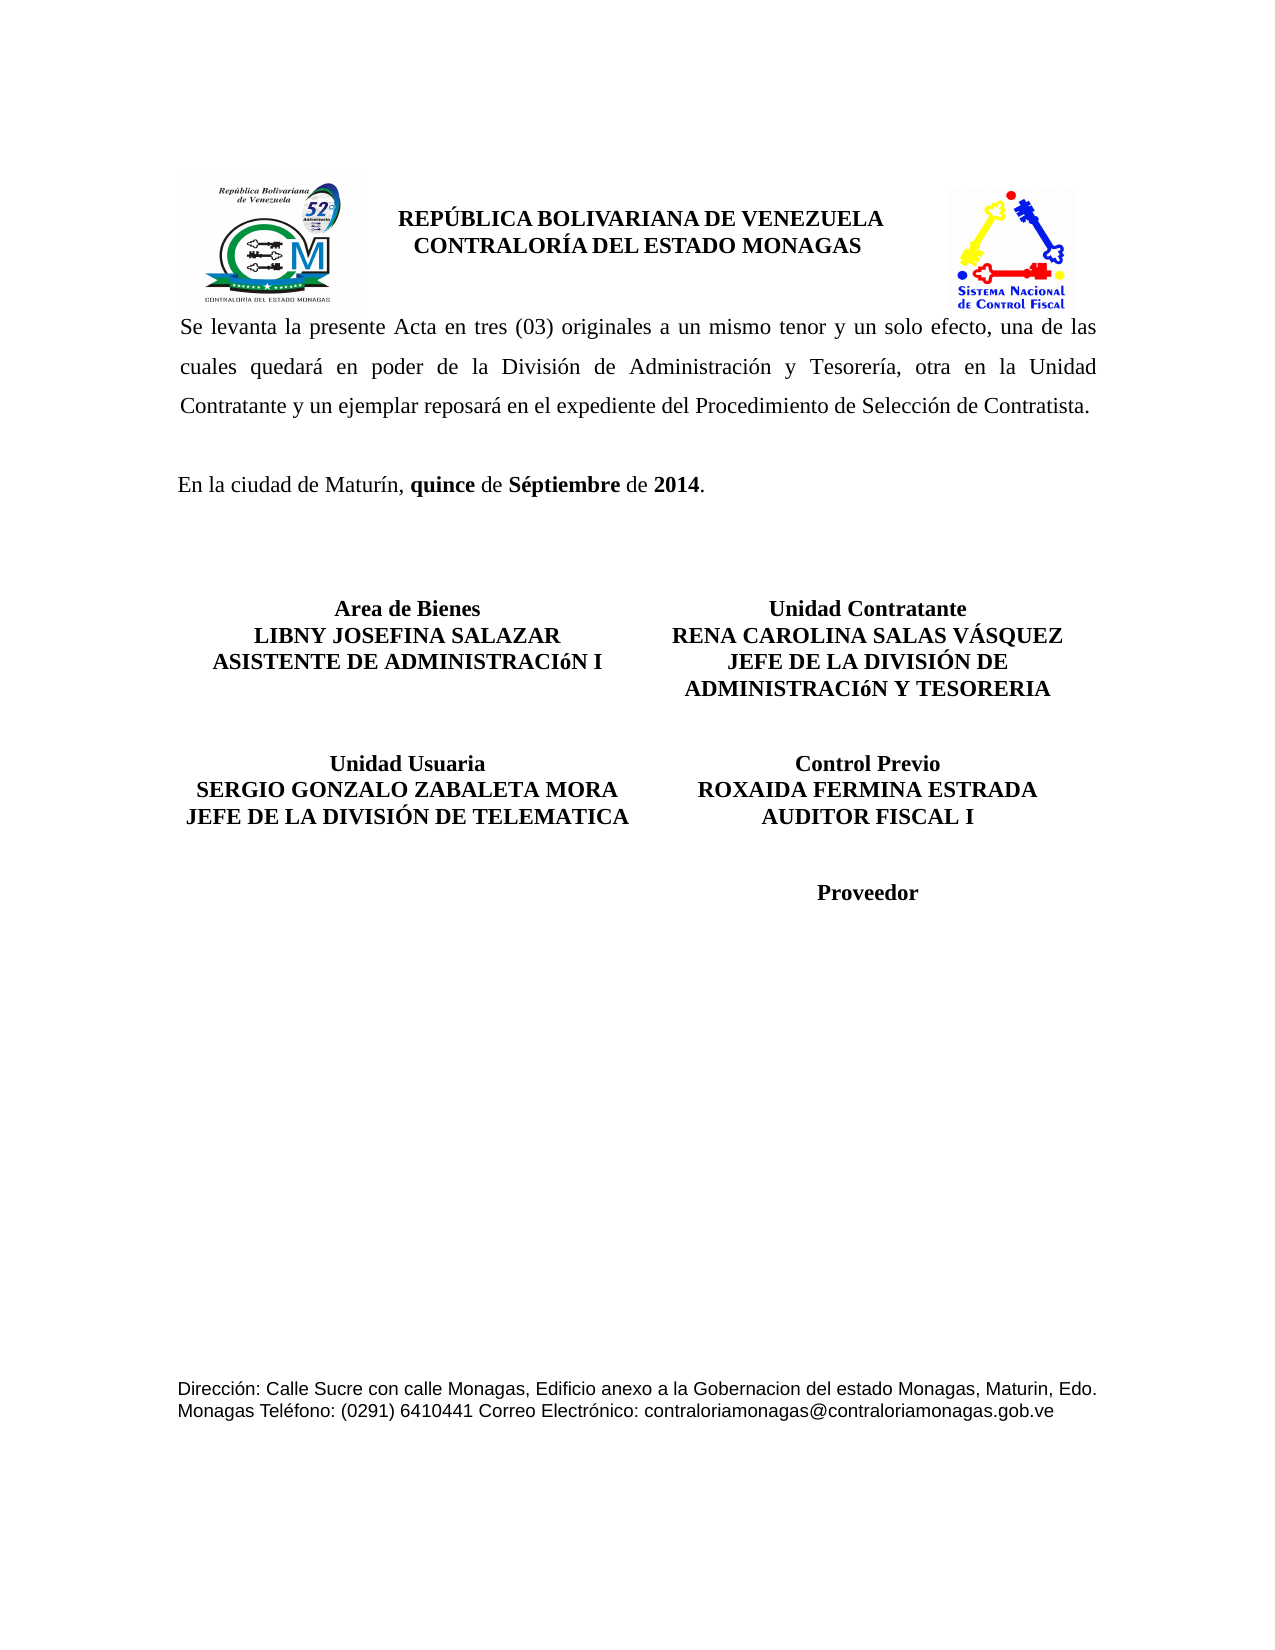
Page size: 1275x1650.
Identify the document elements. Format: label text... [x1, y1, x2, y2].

table_cell [177, 835, 637, 873]
table_cell [177, 873, 637, 937]
table_cell Proveedor [638, 873, 1098, 937]
picture [182, 171, 363, 314]
table_cell Control Previo ROXAIDA FERMINA ESTRADA AUDITOR FISCAL I [638, 745, 1098, 835]
table_cell [177, 707, 637, 744]
text Se levanta la presente Acta en tres (03) originales a un mismo tenor y un solo efecto, una de las cuales quedará en poder de la División de Administración y Tesorería, otra en la Unidad Contratante y un ejemplar reposará en el expediente del Procedimiento de Selección de Contratista. [180, 313, 1098, 418]
table_header Area de Bienes LIBNY JOSEFINA SALAZAR ASISTENTE DE ADMINISTRACIóN I [177, 590, 637, 707]
table_cell [638, 835, 1098, 873]
table_cell Unidad Usuaria SERGIO GONZALO ZABALETA MORA JEFE DE LA DIVISIÓN DE TELEMATICA [177, 745, 637, 835]
table_cell [638, 707, 1098, 744]
picture [948, 188, 1076, 312]
text En la ciudad de Maturín, quince de Séptiembre de 2014. [177, 471, 1098, 497]
table_header Unidad Contratante RENA CAROLINA SALAS VÁSQUEZ JEFE DE LA DIVISIÓN DE ADMINISTRACIóN Y TESORERIA [638, 590, 1098, 707]
